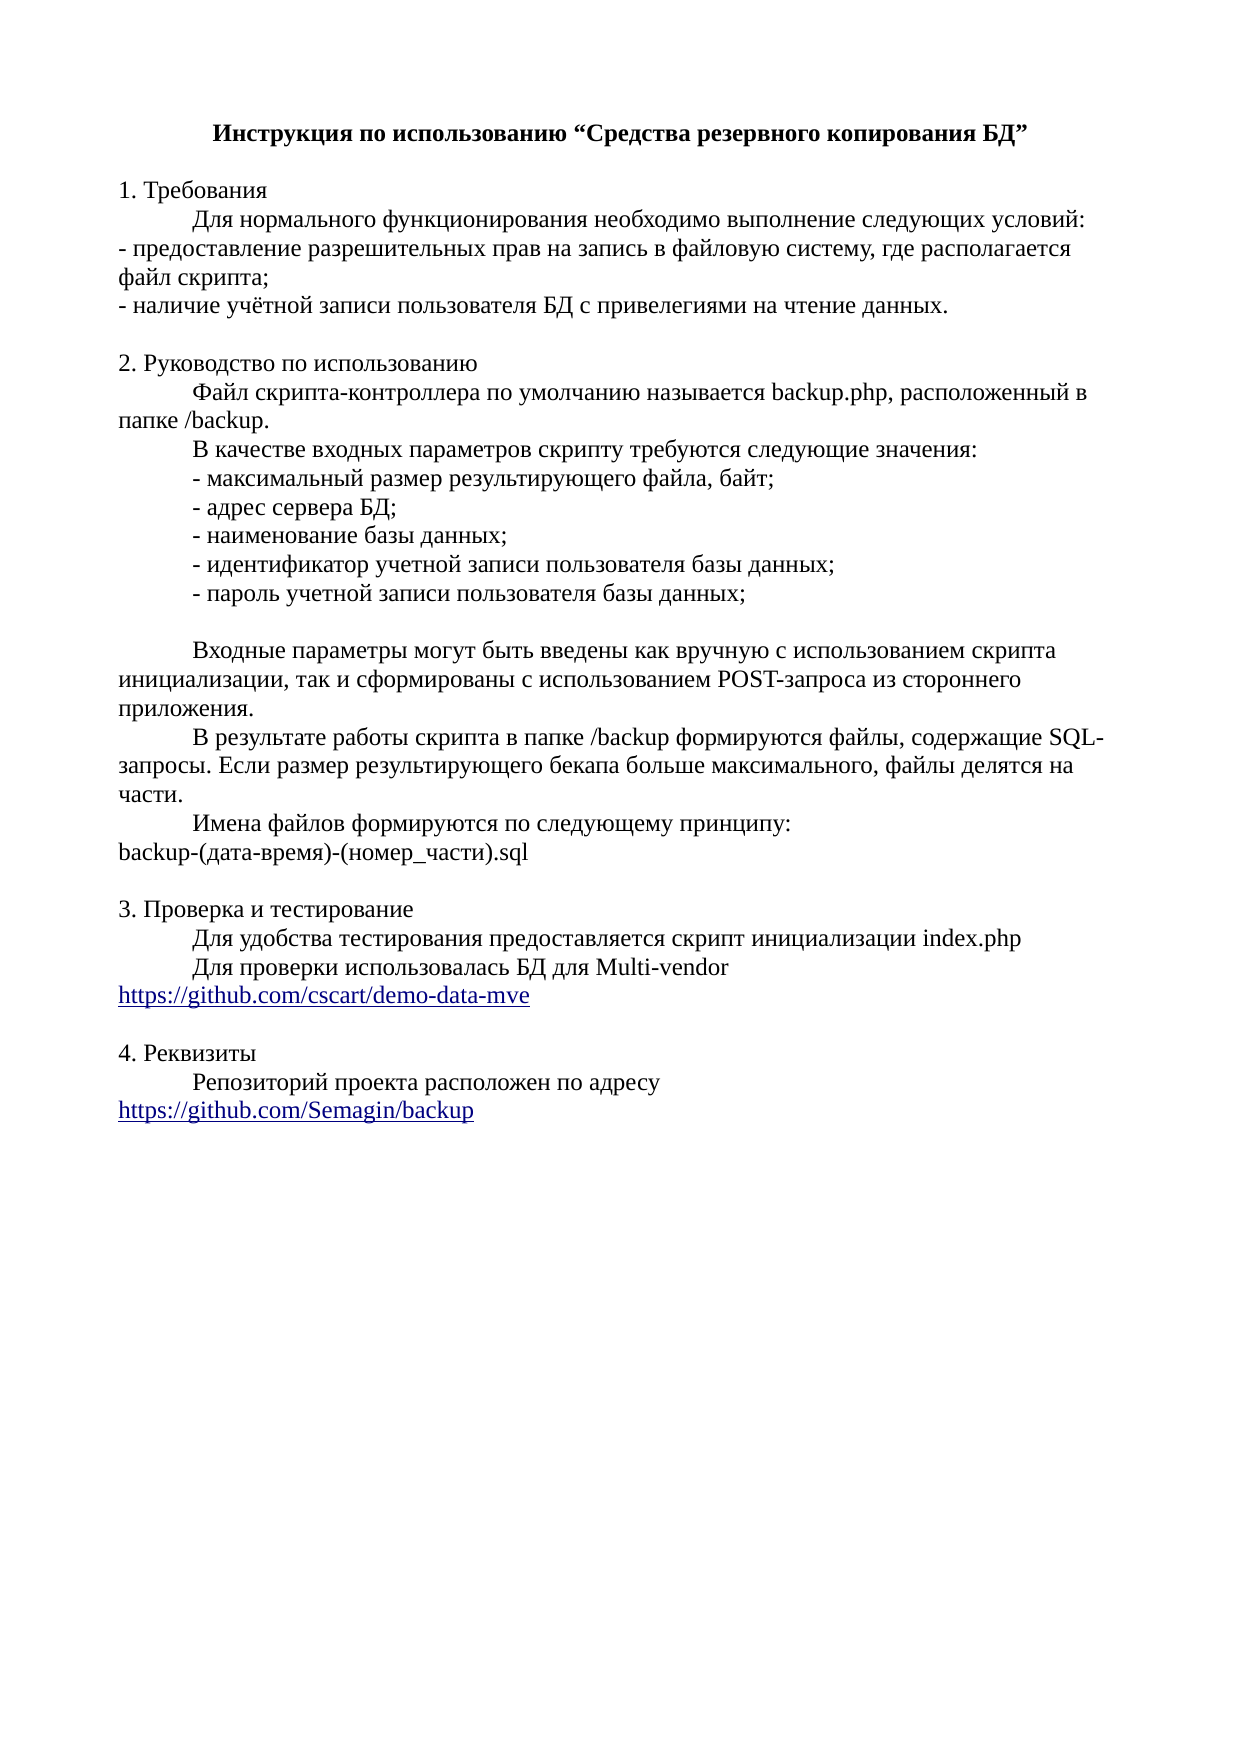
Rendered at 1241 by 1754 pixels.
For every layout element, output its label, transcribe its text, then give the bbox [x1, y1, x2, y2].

text backup-(дата-время)-(номер_части).sql [118, 837, 1122, 866]
text - наличие учётной записи пользователя БД с привелегиями на чтение данных. [118, 291, 1122, 319]
text Инструкция по использованию “Средства резервного копирования БД” [118, 118, 1122, 147]
text 3. Проверка и тестирование [118, 894, 1122, 923]
text - идентификатор учетной записи пользователя базы данных; [118, 549, 1122, 578]
text - максимальный размер результирующего файла, байт; [118, 463, 1122, 492]
text - наименование базы данных; [118, 521, 1122, 549]
text https://github.com/Semagin/backup [118, 1096, 1122, 1124]
text https://github.com/cscart/demo-data-mve [118, 981, 1122, 1009]
text Для нормального функционирования необходимо выполнение следующих условий: [118, 204, 1122, 233]
text В результате работы скрипта в папке /backup формируются файлы, содержащие SQL-запросы. Если размер результирующего бекапа больше максимального, файлы делятся на части. [118, 722, 1122, 808]
text В качестве входных параметров скрипту требуются следующие значения: [118, 434, 1122, 463]
text Для проверки использовалась БД для Multi-vendor [118, 952, 1122, 981]
text Файл скрипта-контроллера по умолчанию называется backup.php, расположенный в папке /backup. [118, 377, 1122, 434]
text - предоставление разрешительных прав на запись в файловую систему, где располагается файл скрипта; [118, 233, 1122, 291]
text Имена файлов формируются по следующему принципу: [118, 808, 1122, 837]
text - адрес сервера БД; [118, 492, 1122, 521]
text Репозиторий проекта расположен по адресу [118, 1067, 1122, 1096]
text 1. Требования [118, 176, 1122, 204]
text - пароль учетной записи пользователя базы данных; [118, 578, 1122, 607]
text 4. Реквизиты [118, 1038, 1122, 1067]
text Для удобства тестирования предоставляется скрипт инициализации index.php [118, 923, 1122, 952]
text 2. Руководство по использованию [118, 348, 1122, 377]
text Входные параметры могут быть введены как вручную с использованием скрипта инициализации, так и сформированы с использованием POST-запроса из стороннего приложения. [118, 636, 1122, 722]
